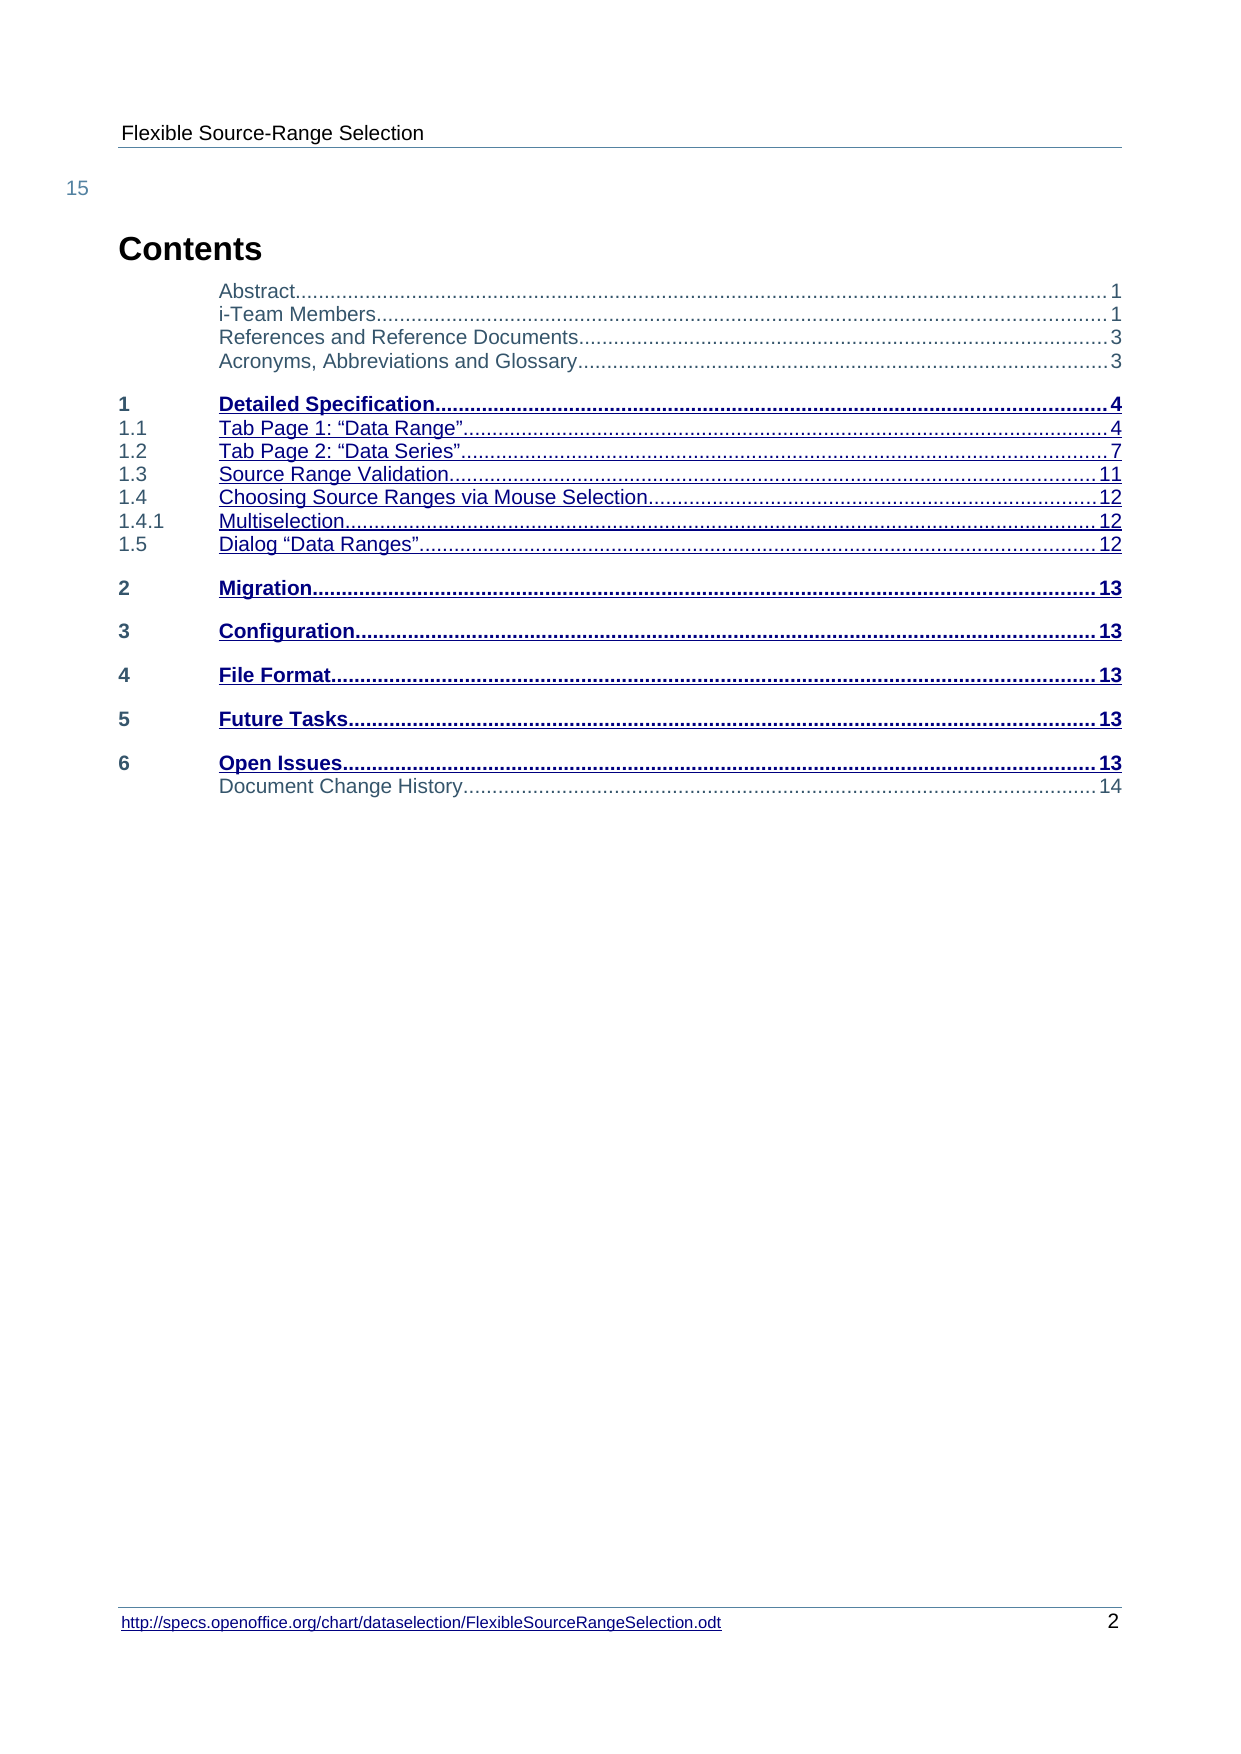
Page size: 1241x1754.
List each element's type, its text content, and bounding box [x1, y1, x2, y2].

text 6 Open Issues 13 [118, 752, 1122, 775]
text 4 File Format 13 [118, 664, 1122, 687]
text 1.5 Dialog “Data Ranges” 12 [118, 532, 1122, 556]
text 1.4.1 Multiselection 12 [118, 509, 1122, 532]
text 2 Migration 13 [118, 576, 1122, 599]
text 1.1 Tab Page 1: “Data Range” 4 [118, 416, 1122, 439]
text Document Change History 14 [118, 775, 1122, 798]
text i-Team Members 1 [118, 303, 1122, 326]
text 1.3 Source Range Validation 11 [118, 463, 1122, 486]
text 5 Future Tasks 13 [118, 708, 1122, 731]
text 1.4 Choosing Source Ranges via Mouse Selection 12 [118, 486, 1122, 509]
text References and Reference Documents 3 [118, 326, 1122, 349]
subtitle Contents [118, 230, 1122, 267]
text Abstract 1 [118, 279, 1122, 303]
text 1 Detailed Specification 4 [118, 393, 1122, 416]
text Acronyms, Abbreviations and Glossary 3 [118, 349, 1122, 372]
text 1.2 Tab Page 2: “Data Series” 7 [118, 439, 1122, 463]
text 3 Configuration 13 [118, 620, 1122, 643]
